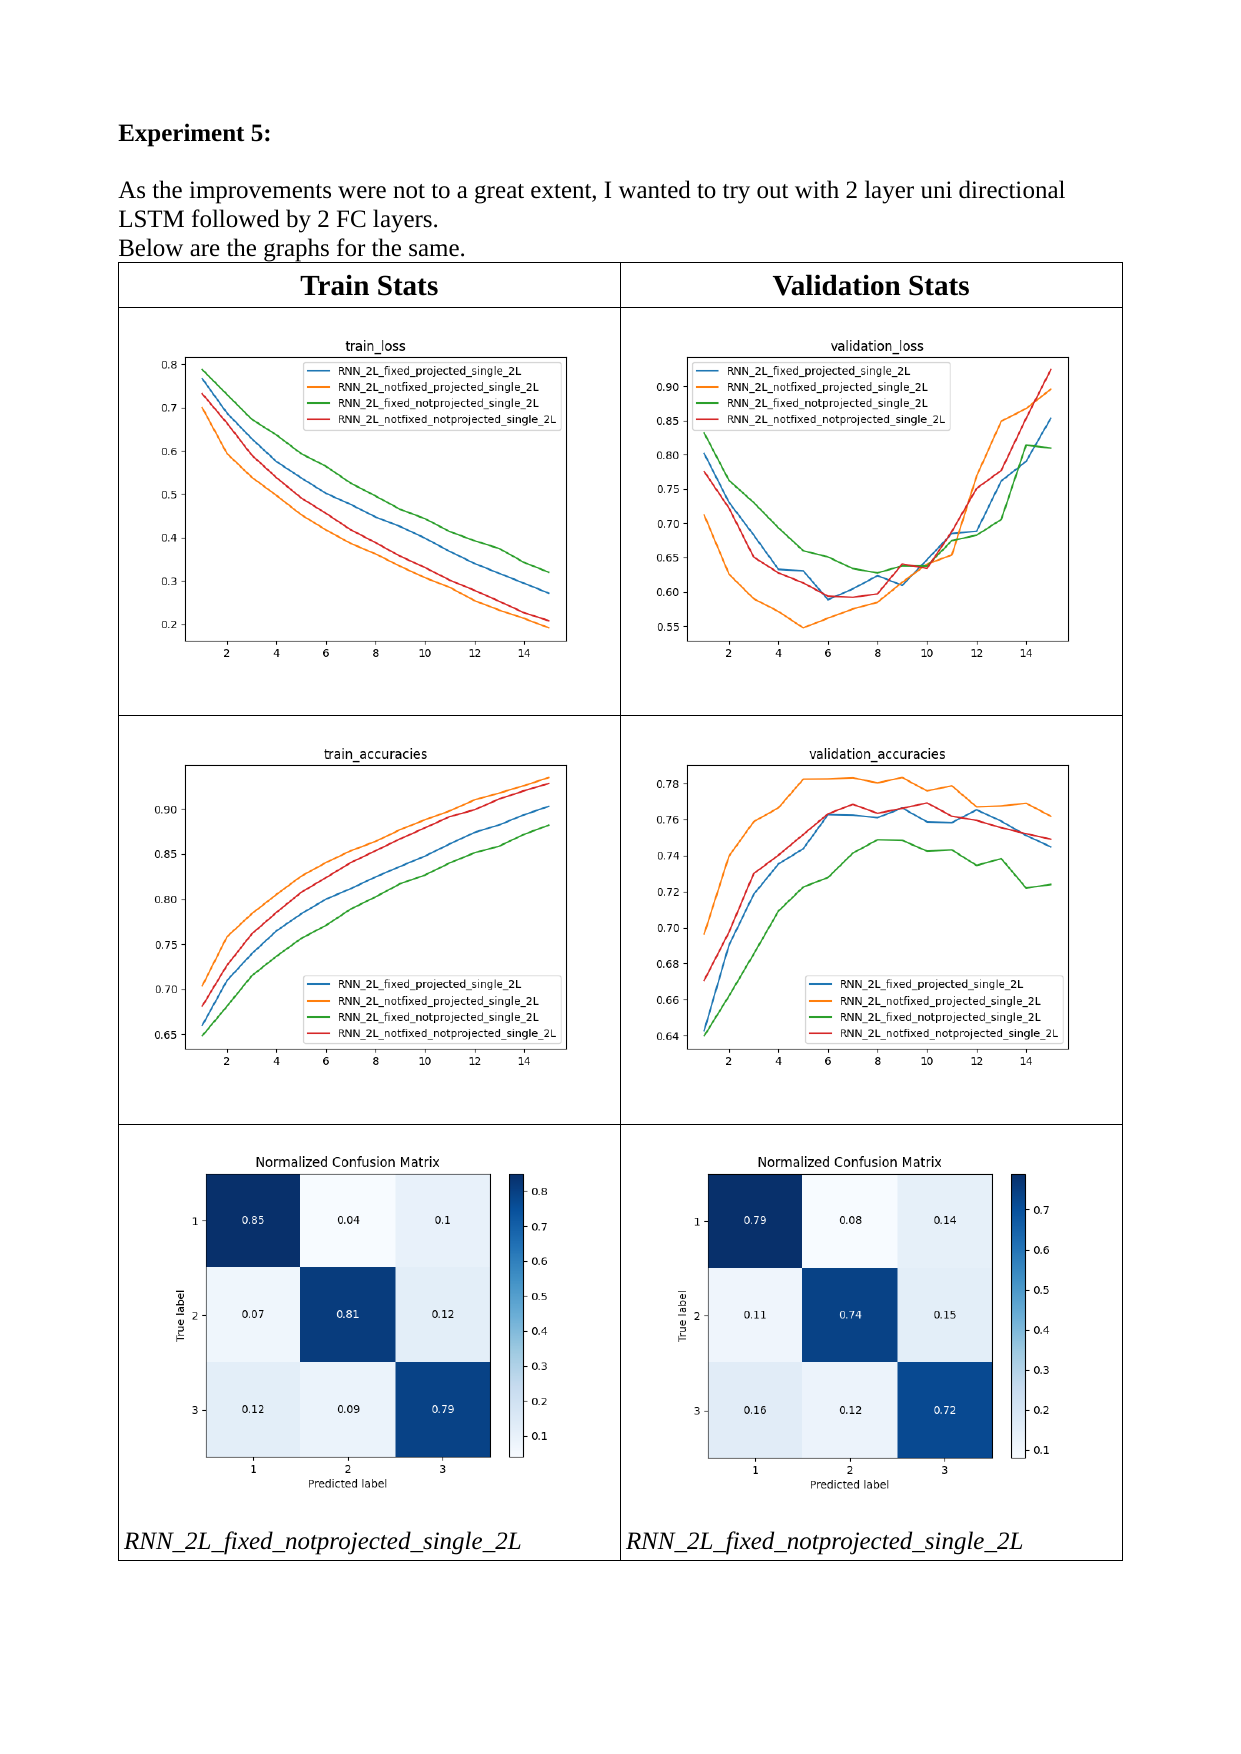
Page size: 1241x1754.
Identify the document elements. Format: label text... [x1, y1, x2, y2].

table_cell [621, 716, 1122, 1123]
picture [123, 312, 615, 681]
text Experiment 5: [118, 118, 1122, 147]
text As the improvements were not to a great extent, I wanted to try out with 2 layer uni directional LSTM followed by 2 FC layers. [118, 176, 1122, 233]
picture [625, 312, 1117, 681]
table_header Validation Stats [621, 263, 1122, 307]
text Below are the graphs for the same. [118, 233, 1122, 262]
table_header Train Stats [119, 263, 620, 307]
table_cell RNN_2L_fixed_notprojected_single_2L [119, 1125, 620, 1560]
table_cell [621, 308, 1122, 715]
picture [123, 721, 615, 1089]
table_cell RNN_2L_fixed_notprojected_single_2L [621, 1125, 1122, 1560]
table_cell [119, 716, 620, 1123]
table_cell [119, 308, 620, 715]
picture [625, 721, 1117, 1089]
picture [123, 1129, 615, 1497]
picture [625, 1129, 1117, 1498]
